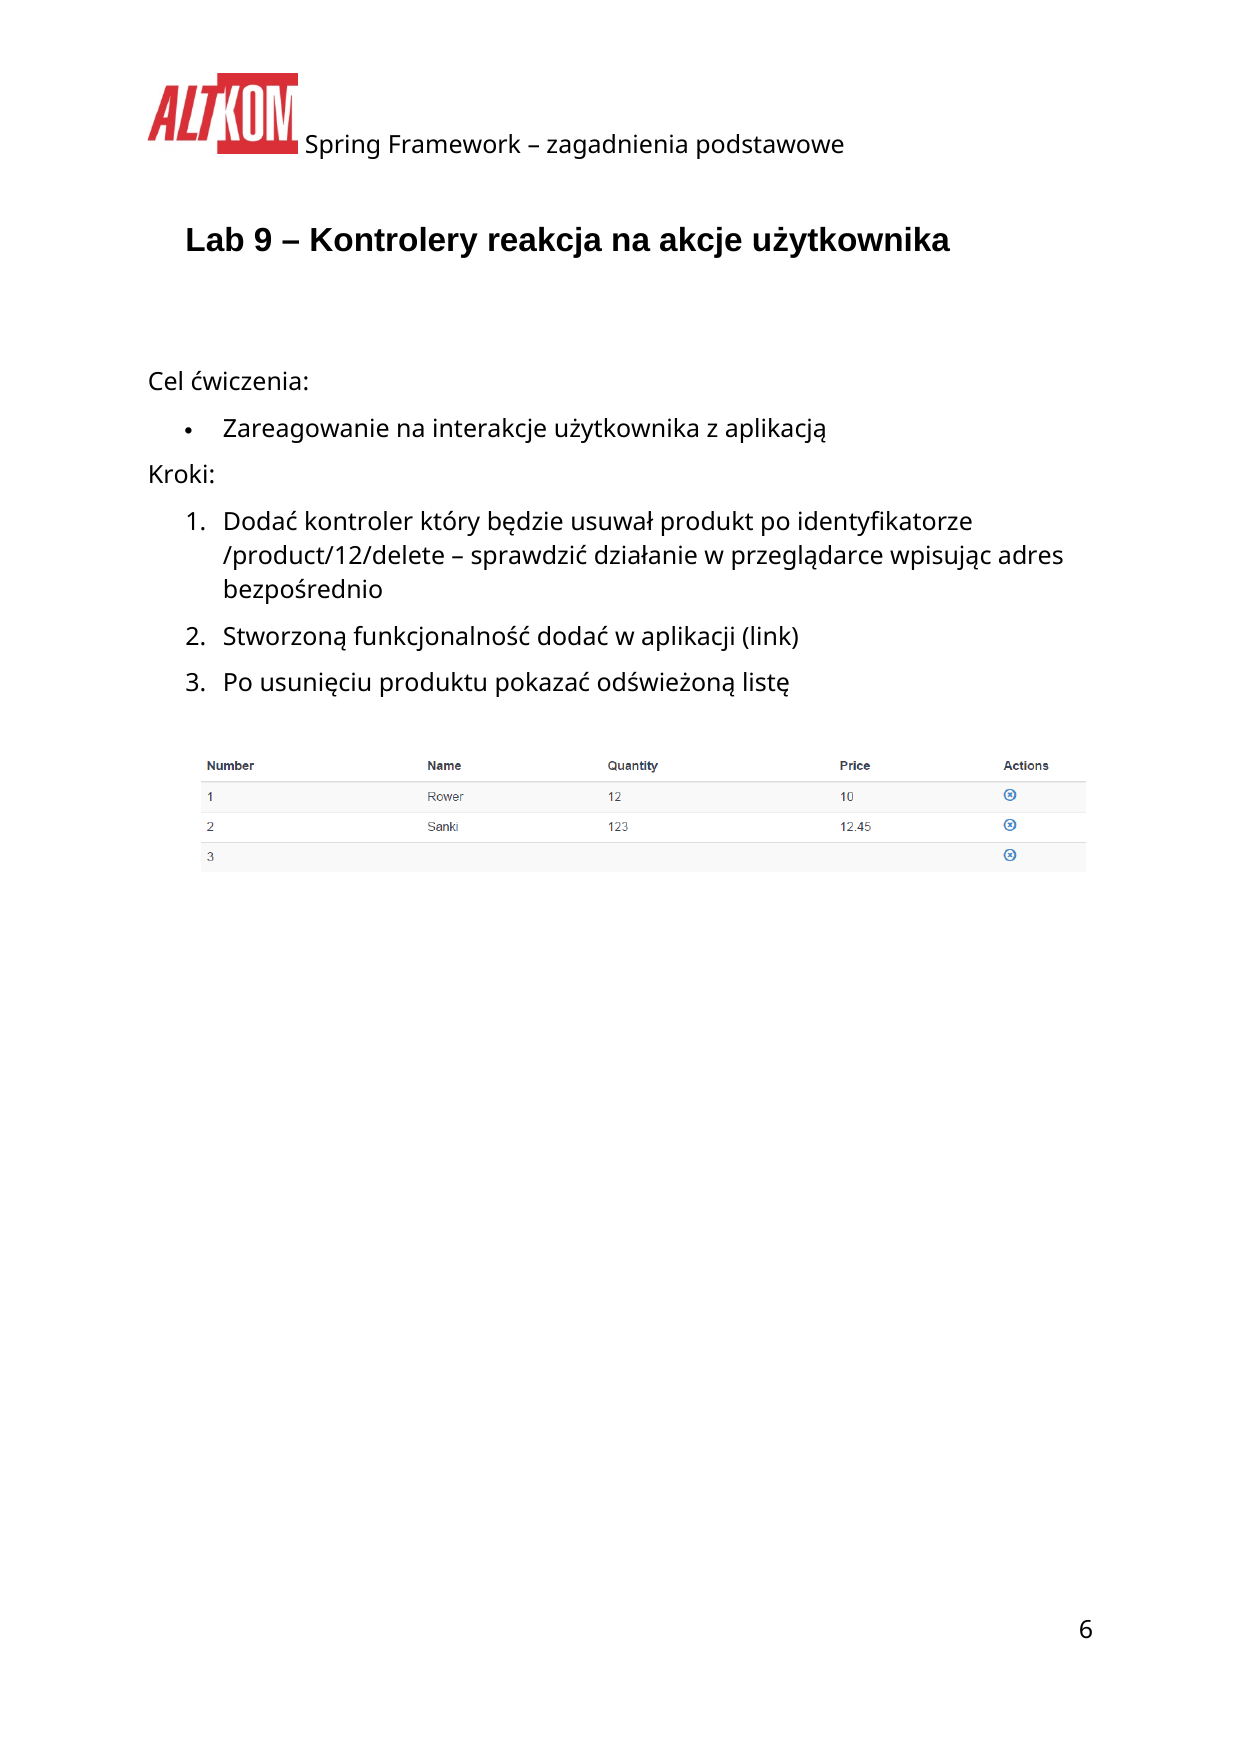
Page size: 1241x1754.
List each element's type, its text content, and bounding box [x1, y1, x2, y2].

list Dodać kontroler który będzie usuwał produkt po identyfikatorze /product/12/delete – sprawdzić działanie w przeglądarce wpisując adres bezpośrednio [185, 503, 1093, 606]
list Po usunięciu produktu pokazać odświeżoną listę [185, 665, 1093, 699]
picture [147, 73, 298, 154]
text Cel ćwiczenia: [148, 364, 1093, 398]
list Zareagowanie na interakcje użytkownika z aplikacją [185, 410, 1093, 444]
subtitle Lab 9 – Kontrolery reakcja na akcje użytkownika [185, 220, 1093, 258]
list Stworzoną funkcjonalność dodać w aplikacji (link) [185, 618, 1093, 652]
picture [182, 752, 1089, 877]
text Kroki: [148, 457, 1093, 491]
